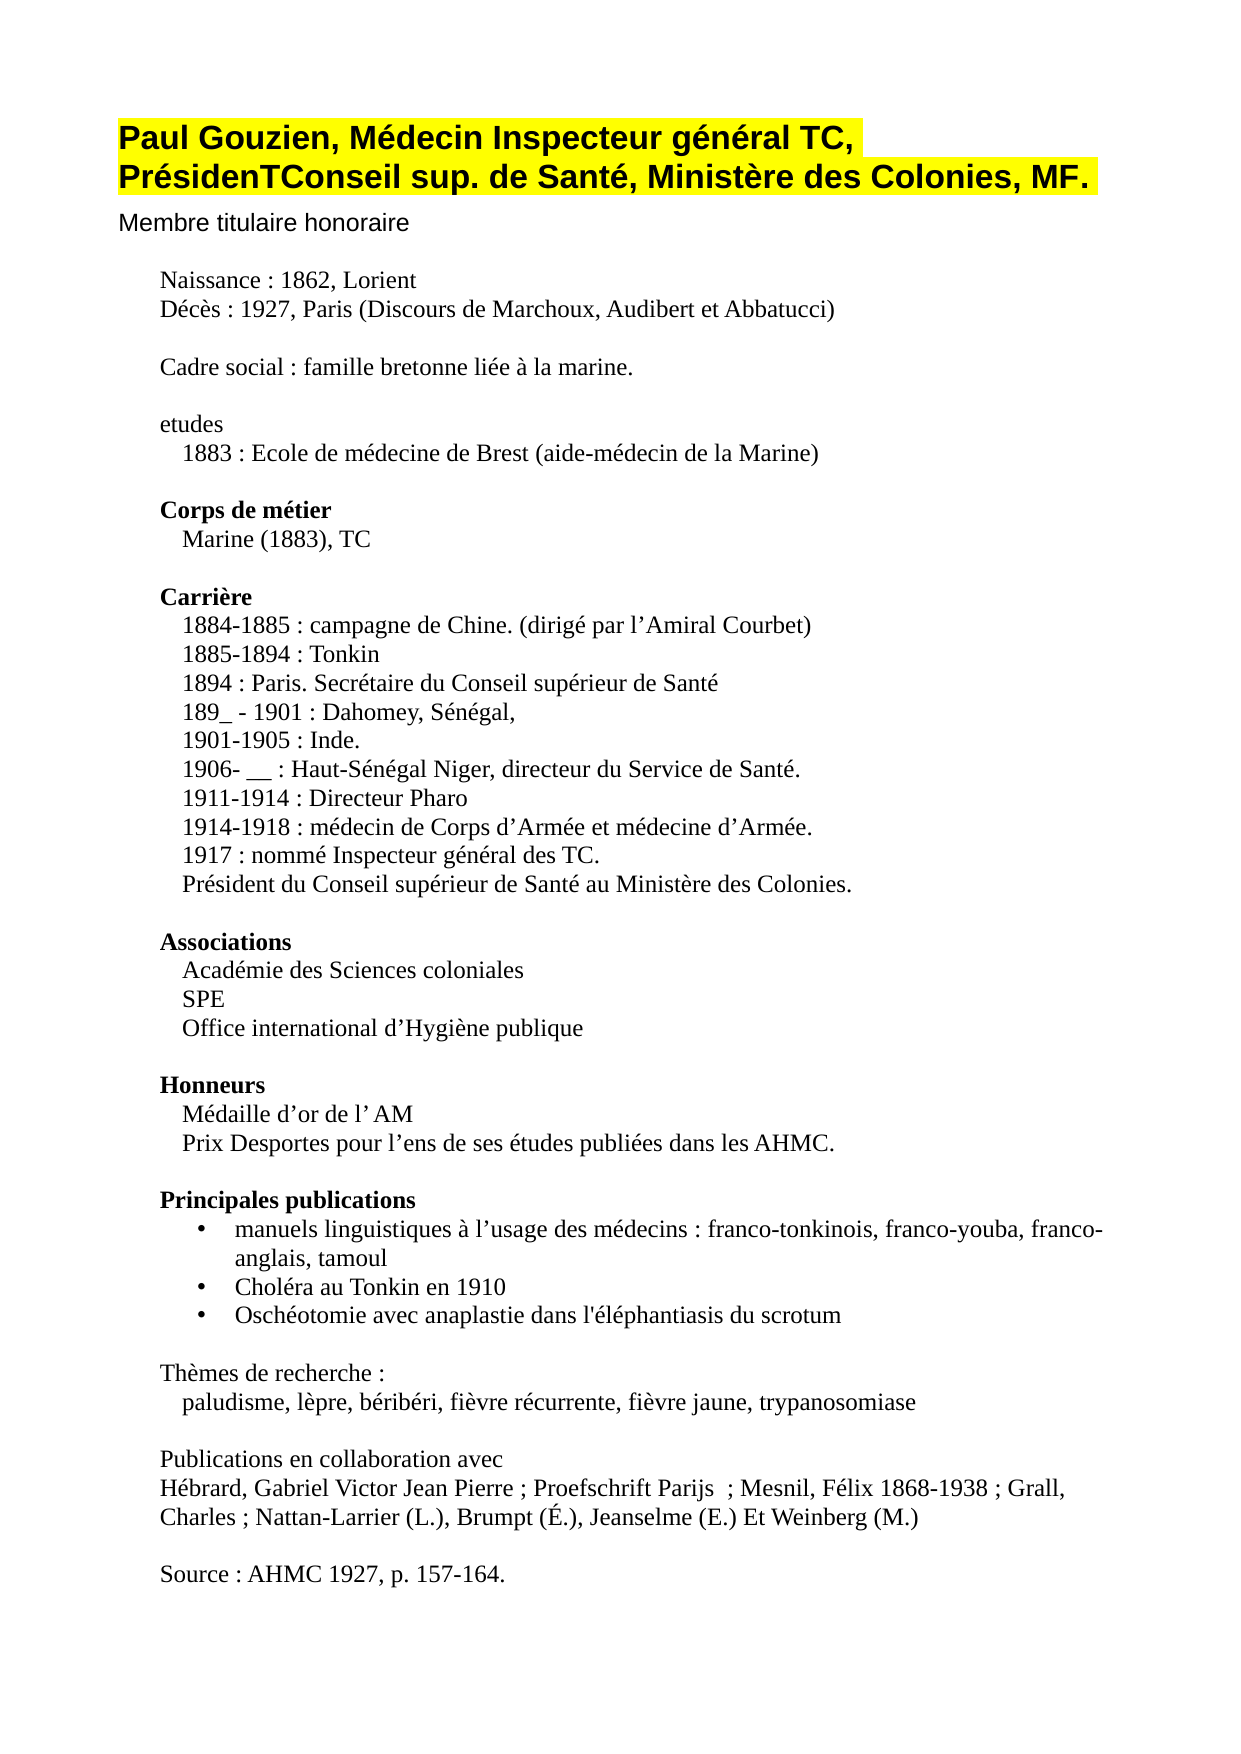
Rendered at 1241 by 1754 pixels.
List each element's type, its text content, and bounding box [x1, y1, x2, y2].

text Académie des Sciences coloniales [159, 955, 1122, 984]
list Choléra au Tonkin en 1910 [197, 1272, 1122, 1300]
text Source : AHMC 1927, p. 157-164. [159, 1559, 1122, 1588]
text 1885-1894 : Tonkin [159, 639, 1122, 668]
text 1894 : Paris. Secrétaire du Conseil supérieur de Santé [159, 668, 1122, 697]
text Principales publications [159, 1185, 1122, 1214]
text Décès : 1927, Paris (Discours de Marchoux, Audibert et Abbatucci) [159, 294, 1122, 323]
text Corps de métier [159, 495, 1122, 524]
text Hébrard, Gabriel Victor Jean Pierre ; Proefschrift Parijs ; Mesnil, Félix 1868-1938 ; Grall, Charles ; Nattan-Larrier (L.), Brumpt (É.), Jeanselme (E.) Et Weinberg (M.) [159, 1473, 1122, 1530]
text 1911-1914 : Directeur Pharo [159, 783, 1122, 812]
text SPE [159, 984, 1122, 1013]
text etudes [159, 409, 1122, 438]
text Associations [159, 927, 1122, 955]
list Oschéotomie avec anaplastie dans l'éléphantiasis du scrotum [197, 1300, 1122, 1329]
text Honneurs [159, 1070, 1122, 1099]
text Président du Conseil supérieur de Santé au Ministère des Colonies. [159, 869, 1122, 898]
text Médaille d’or de l’ AM [159, 1099, 1122, 1128]
text 1883 : Ecole de médecine de Brest (aide-médecin de la Marine) [159, 438, 1122, 467]
text Marine (1883), TC [159, 524, 1122, 553]
text Prix Desportes pour l’ens de ses études publiées dans les AHMC. [159, 1128, 1122, 1157]
list manuels linguistiques à l’usage des médecins : franco-tonkinois, franco-youba, franco-anglais, tamoul [197, 1214, 1122, 1272]
text Membre titulaire honoraire [118, 208, 1122, 237]
text 1906- __ : Haut-Sénégal Niger, directeur du Service de Santé. [159, 754, 1122, 783]
text Naissance : 1862, Lorient [159, 265, 1122, 294]
text Publications en collaboration avec [159, 1444, 1122, 1473]
subtitle Paul Gouzien, Médecin Inspecteur général TC, PrésidenTConseil sup. de Santé, Ministère des Colonies, MF. [118, 118, 1122, 195]
text 1884-1885 : campagne de Chine. (dirigé par l’Amiral Courbet) [159, 610, 1122, 639]
text Office international d’Hygiène publique [159, 1013, 1122, 1042]
text 1917 : nommé Inspecteur général des TC. [159, 840, 1122, 869]
text 1901-1905 : Inde. [159, 725, 1122, 754]
text 1914-1918 : médecin de Corps d’Armée et médecine d’Armée. [159, 812, 1122, 840]
text Carrière [159, 582, 1122, 610]
text Cadre social : famille bretonne liée à la marine. [159, 352, 1122, 380]
text Thèmes de recherche : [159, 1358, 1122, 1387]
text 189_ - 1901 : Dahomey, Sénégal, [159, 697, 1122, 725]
text paludisme, lèpre, béribéri, fièvre récurrente, fièvre jaune, trypanosomiase [159, 1387, 1122, 1415]
